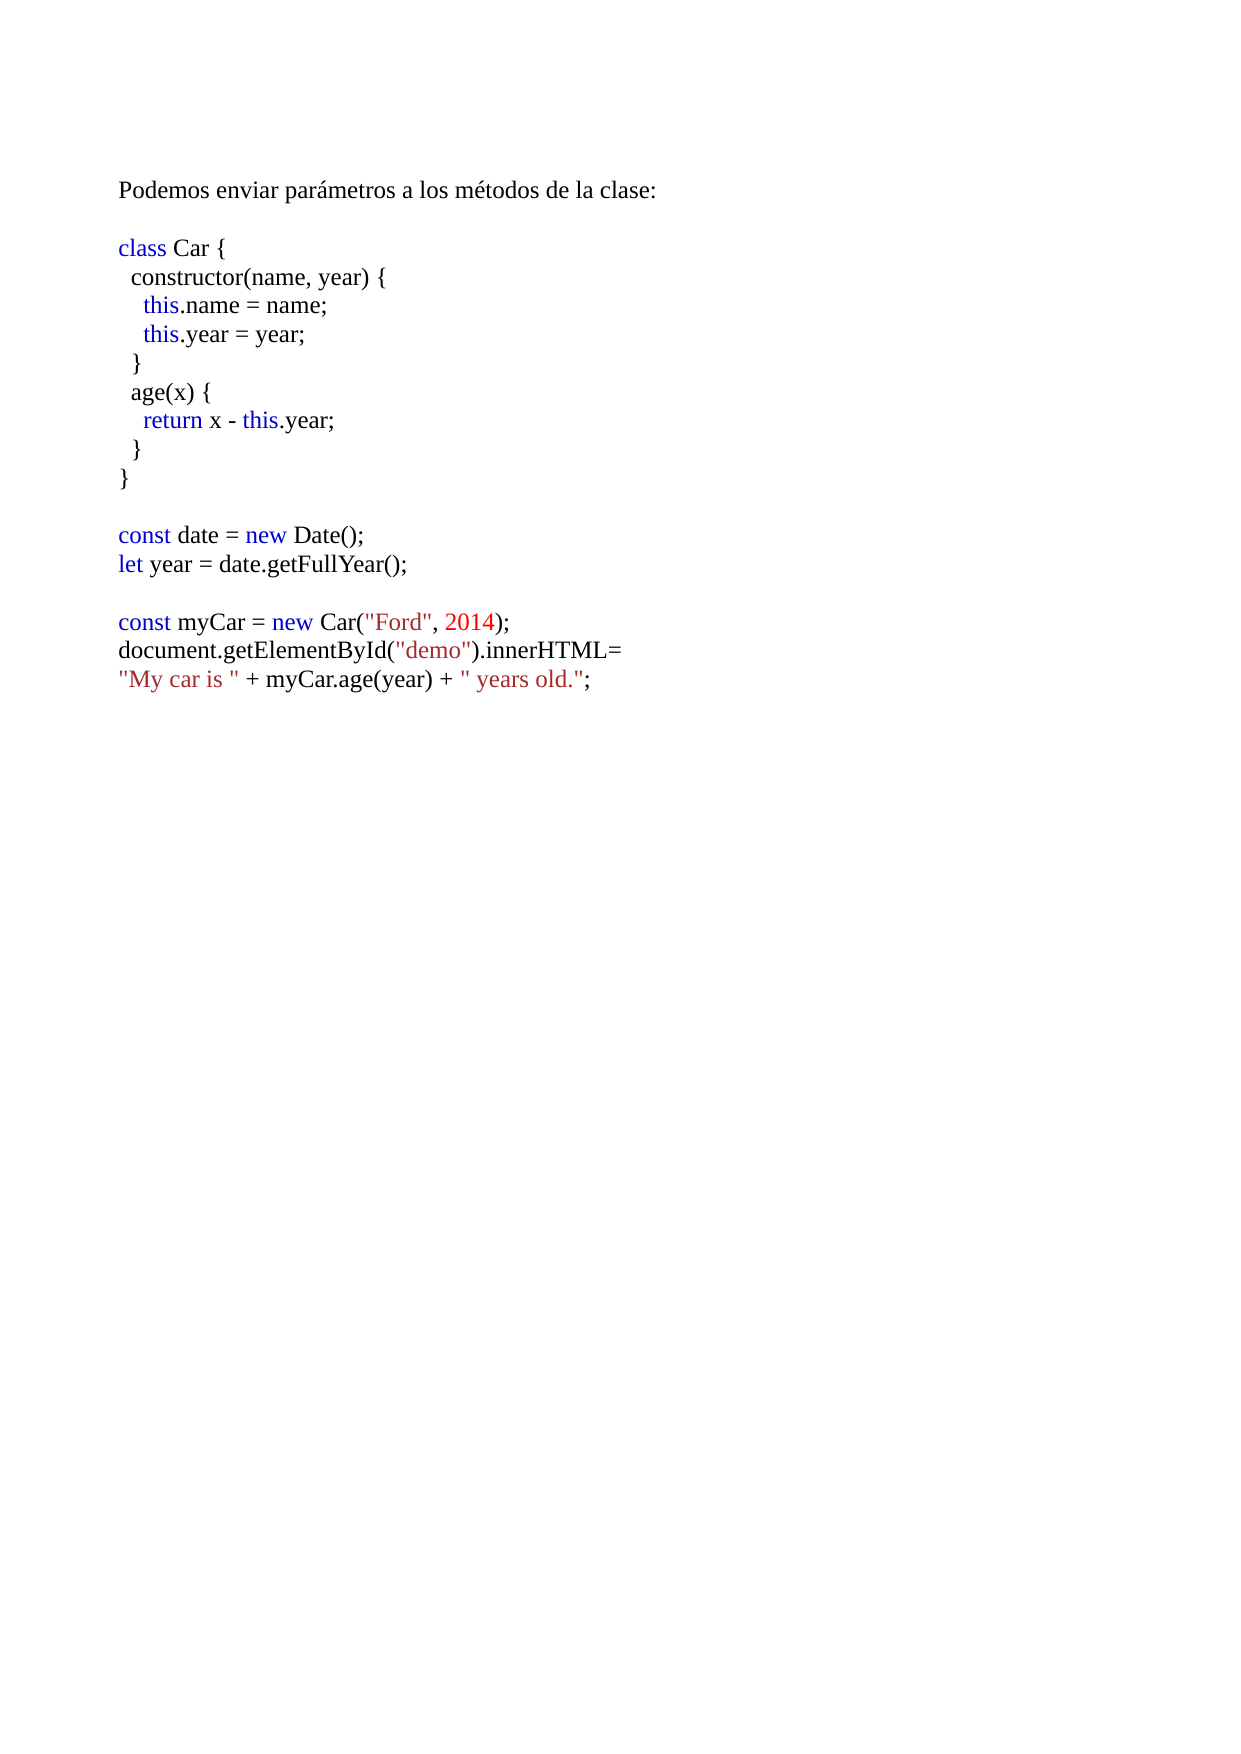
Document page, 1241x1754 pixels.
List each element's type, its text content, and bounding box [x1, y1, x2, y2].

text Podemos enviar parámetros a los métodos de la clase: [118, 176, 1122, 204]
text class Car { constructor(name, year) { this.name = name; this.year = year; } age(x) { return x - this.year; } } const date = new Date(); let year = date.getFullYear(); const myCar = new Car("Ford", 2014); document.getElementById("demo").innerHTML= "My car is " + myCar.age(year) + " years old."; [118, 233, 1122, 693]
